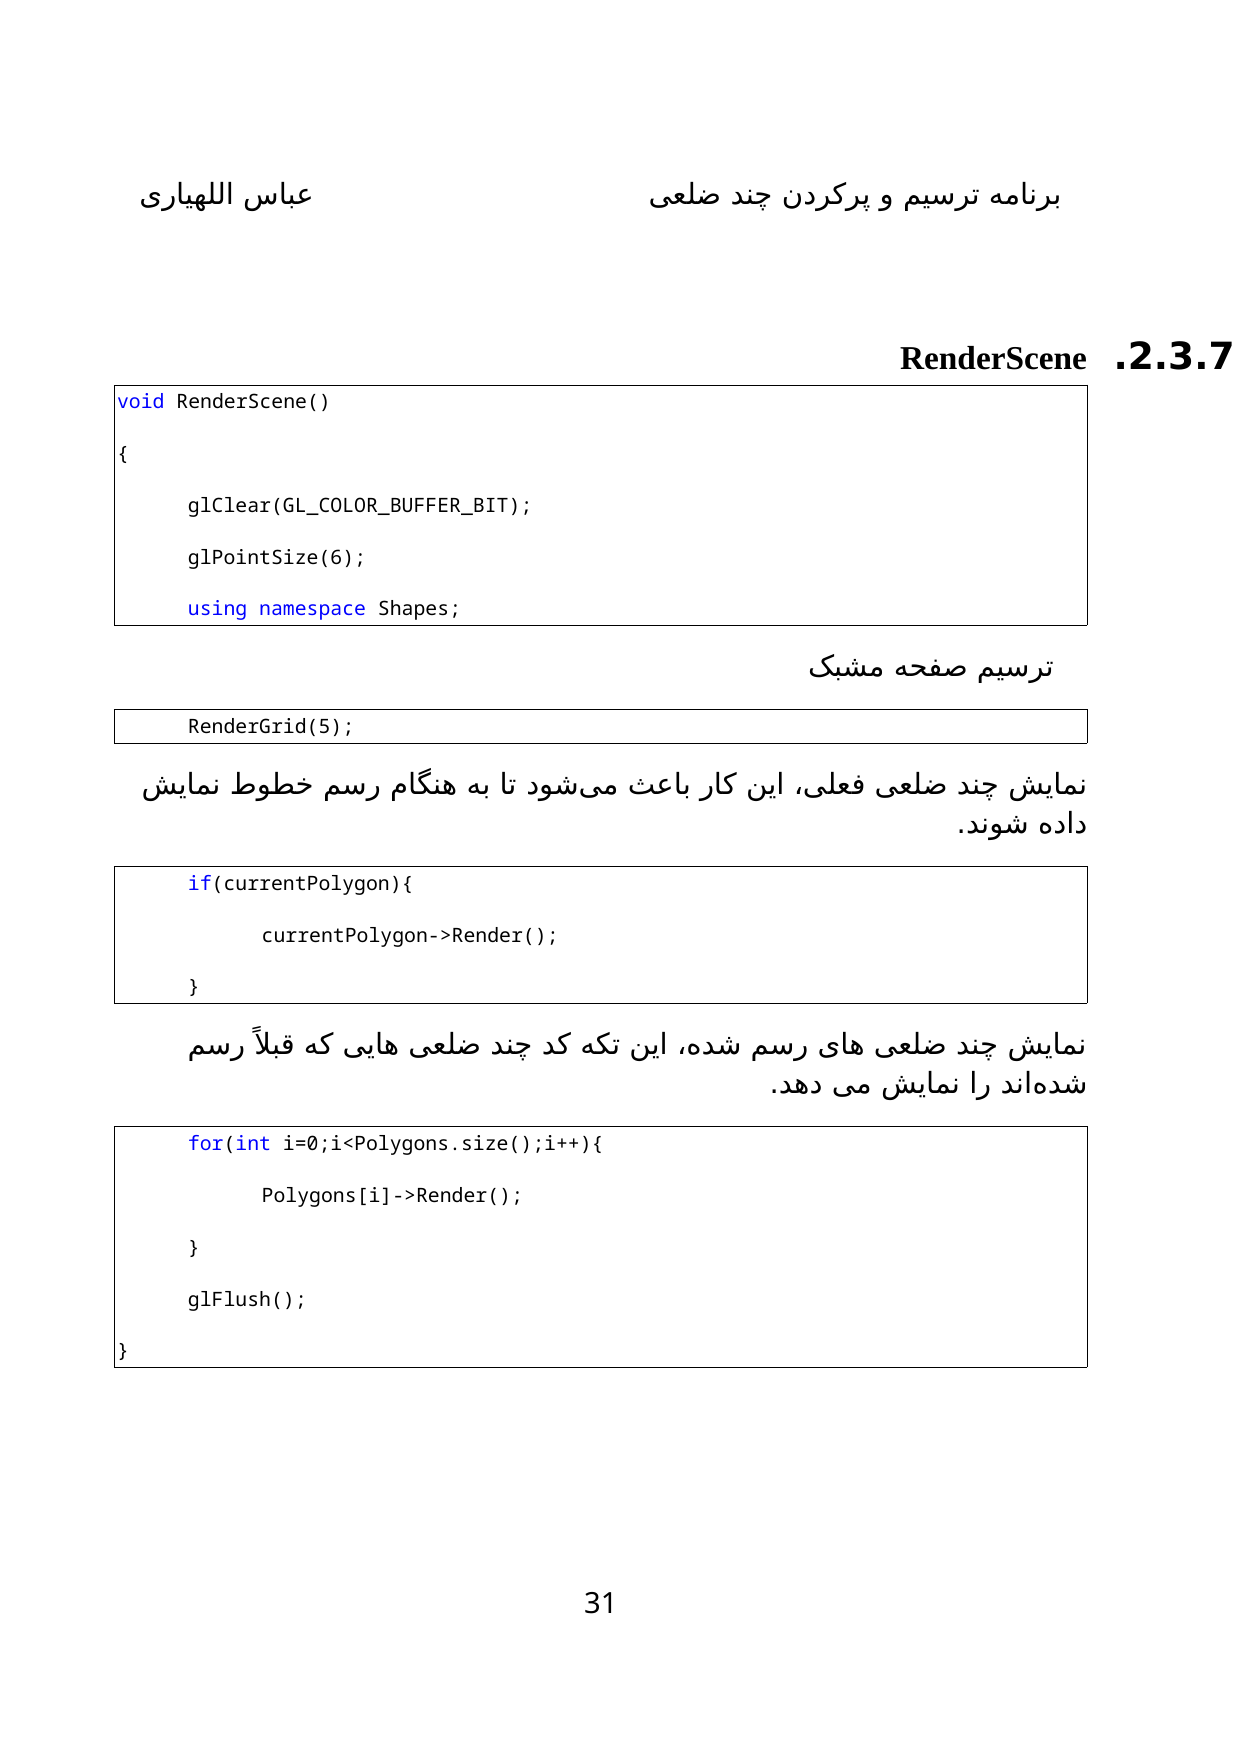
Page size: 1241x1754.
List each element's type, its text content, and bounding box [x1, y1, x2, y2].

text using namespace Shapes; [115, 592, 1087, 625]
text نمایش چند ضلعی فعلی، این کار باعث می‌شود تا به هنگام رسم خطوط نمایش داده شوند. [114, 767, 1087, 840]
text glFlush(); [115, 1282, 1087, 1312]
text نمایش چند ضلعی های رسم شده، این تکه کد چند ضلعی هایی که قبلاً رسم شده‌اند را نمایش می دهد. [114, 1028, 1087, 1101]
text } [115, 1230, 1087, 1260]
text glPointSize(6); [115, 540, 1087, 570]
text ترسیم صفحه مشبک [114, 649, 1087, 683]
text void RenderScene() [115, 386, 1087, 414]
text glClear(GL_COLOR_BUFFER_BIT); [115, 488, 1087, 518]
subtitle RenderScene [114, 334, 1087, 378]
text currentPolygon->Render(); [115, 918, 1087, 948]
text Polygons[i]->Render(); [115, 1178, 1087, 1208]
text } [115, 1333, 1087, 1367]
text } [115, 970, 1087, 1003]
text { [115, 436, 1087, 466]
text for(int i=0;i<Polygons.size();i++){ [115, 1127, 1087, 1157]
text if(currentPolygon){ [115, 867, 1087, 896]
text RenderGrid(5); [115, 710, 1087, 743]
